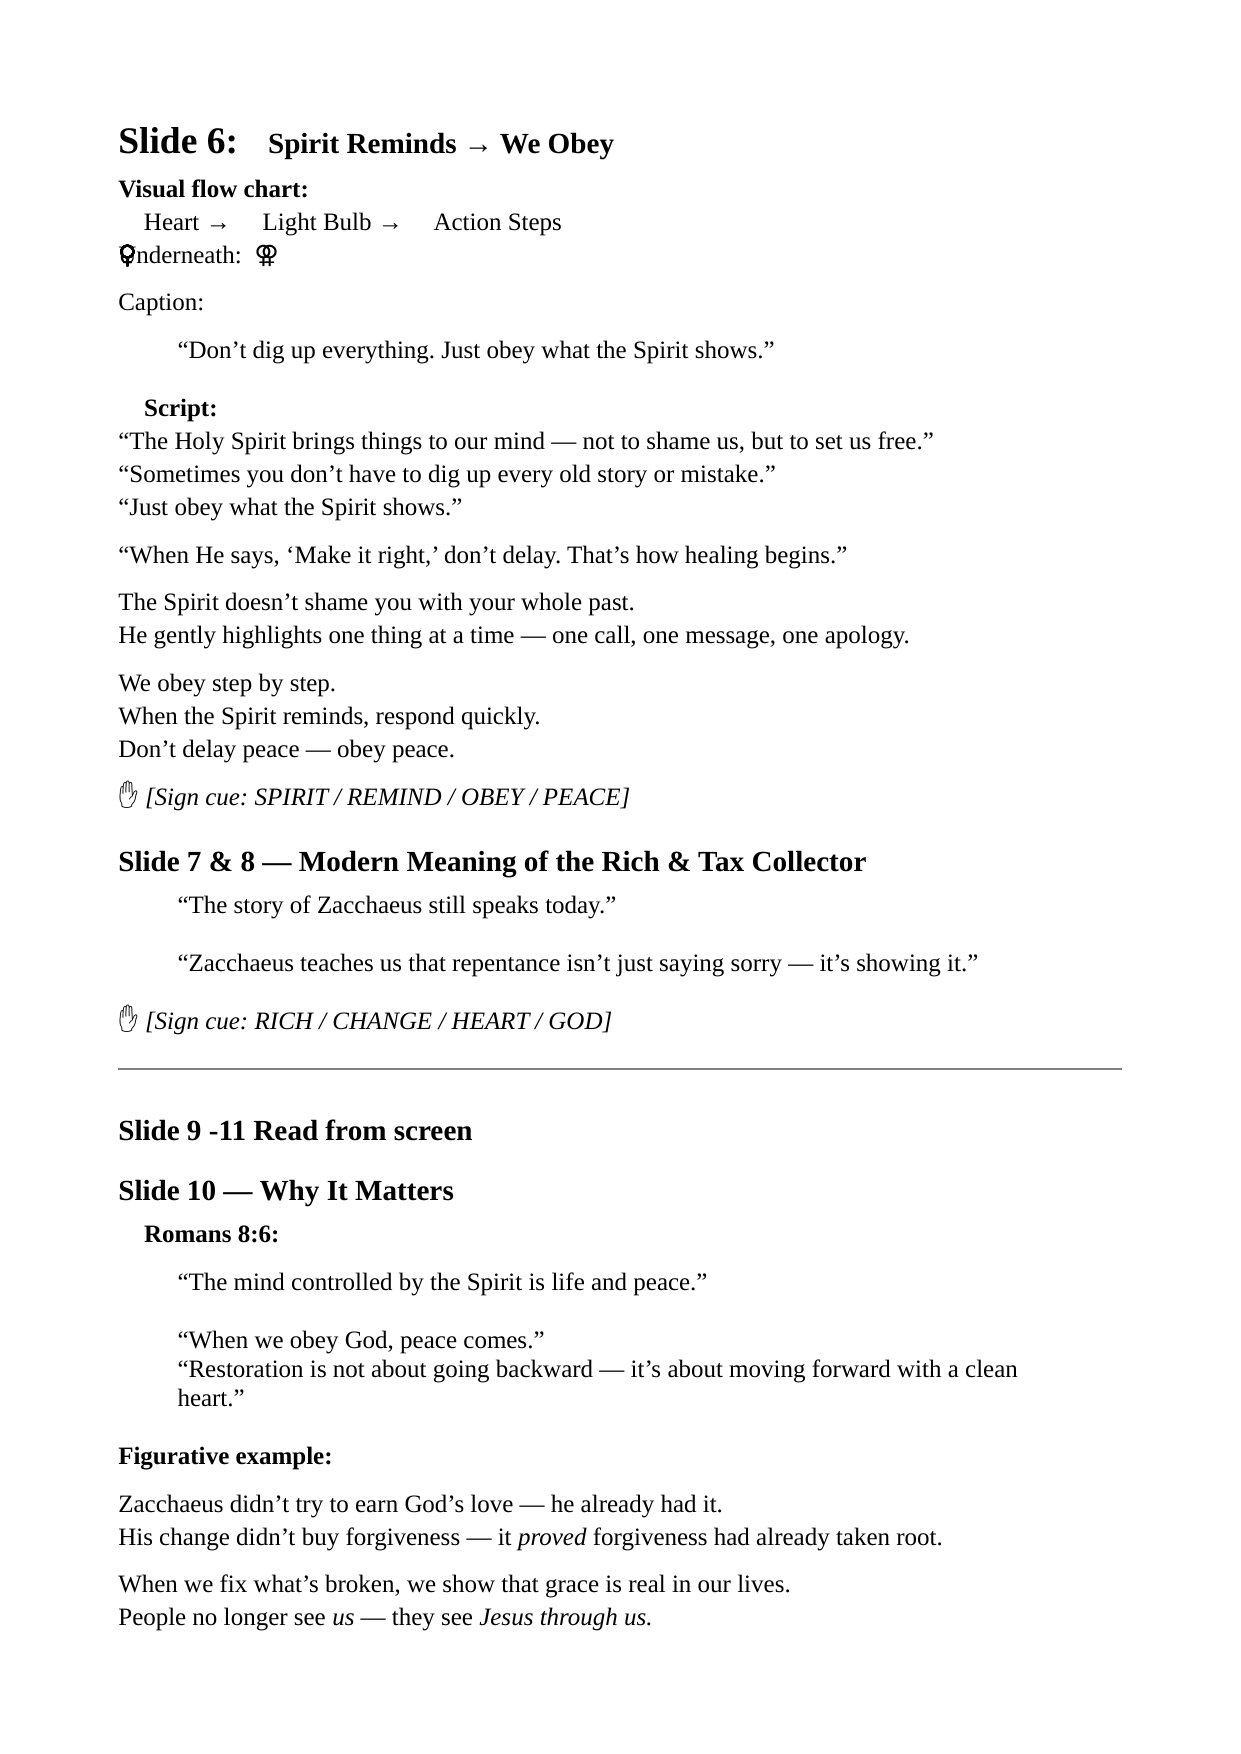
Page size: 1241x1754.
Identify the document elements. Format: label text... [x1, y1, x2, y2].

text Figurative example: [118, 1441, 1122, 1470]
text “The mind controlled by the Spirit is life and peace.” [177, 1267, 1063, 1296]
text When we fix what’s broken, we show that grace is real in our lives. People no longer see us — they see Jesus through us. [118, 1569, 1122, 1631]
text We obey step by step. When the Spirit reminds, respond quickly. Don’t delay peace — obey peace. [118, 668, 1122, 763]
subtitle Slide 7 & 8 — Modern Meaning of the Rich & Tax Collector [118, 844, 1122, 877]
text “Zacchaeus teaches us that repentance isn’t just saying sorry — it’s showing it.” [177, 948, 1063, 977]
text ✋ [Sign cue: SPIRIT / REMIND / OBEY / PEACE] [118, 782, 1122, 811]
text “Don’t dig up everything. Just obey what the Spirit shows.” [177, 335, 1063, 364]
subtitle Slide 6:🔹 Spirit Reminds → We Obey [118, 118, 1122, 161]
subtitle Slide 9 -11 Read from screen [118, 1113, 1122, 1146]
text 📖 Romans 8:6: [118, 1219, 1122, 1248]
text Caption: [118, 287, 1122, 316]
text Zacchaeus didn’t try to earn God’s love — he already had it. His change didn’t buy forgiveness — it proved forgiveness had already taken root. [118, 1489, 1122, 1551]
text “The story of Zacchaeus still speaks today.” [177, 890, 1063, 919]
subtitle Slide 10 — Why It Matters [118, 1173, 1122, 1207]
text ✋ [Sign cue: RICH / CHANGE / HEART / GOD] [118, 1006, 1122, 1035]
text Visual flow chart: 💗 Heart → 💡 Light Bulb → 👣 Action Steps Underneath: 💵 📞 🧍‍♀️ [118, 174, 1122, 268]
text “When He says, ‘Make it right,’ don’t delay. That’s how healing begins.” [118, 540, 1122, 569]
text 💬 Script: “The Holy Spirit brings things to our mind — not to shame us, but to set us free.” “Sometimes you don’t have to dig up every old story or mistake.” “Just obey what the Spirit shows.” [118, 393, 1122, 521]
text “When we obey God, peace comes.” “Restoration is not about going backward — it’s about moving forward with a clean heart.” [177, 1325, 1063, 1412]
text The Spirit doesn’t shame you with your whole past. He gently highlights one thing at a time — one call, one message, one apology. [118, 587, 1122, 649]
